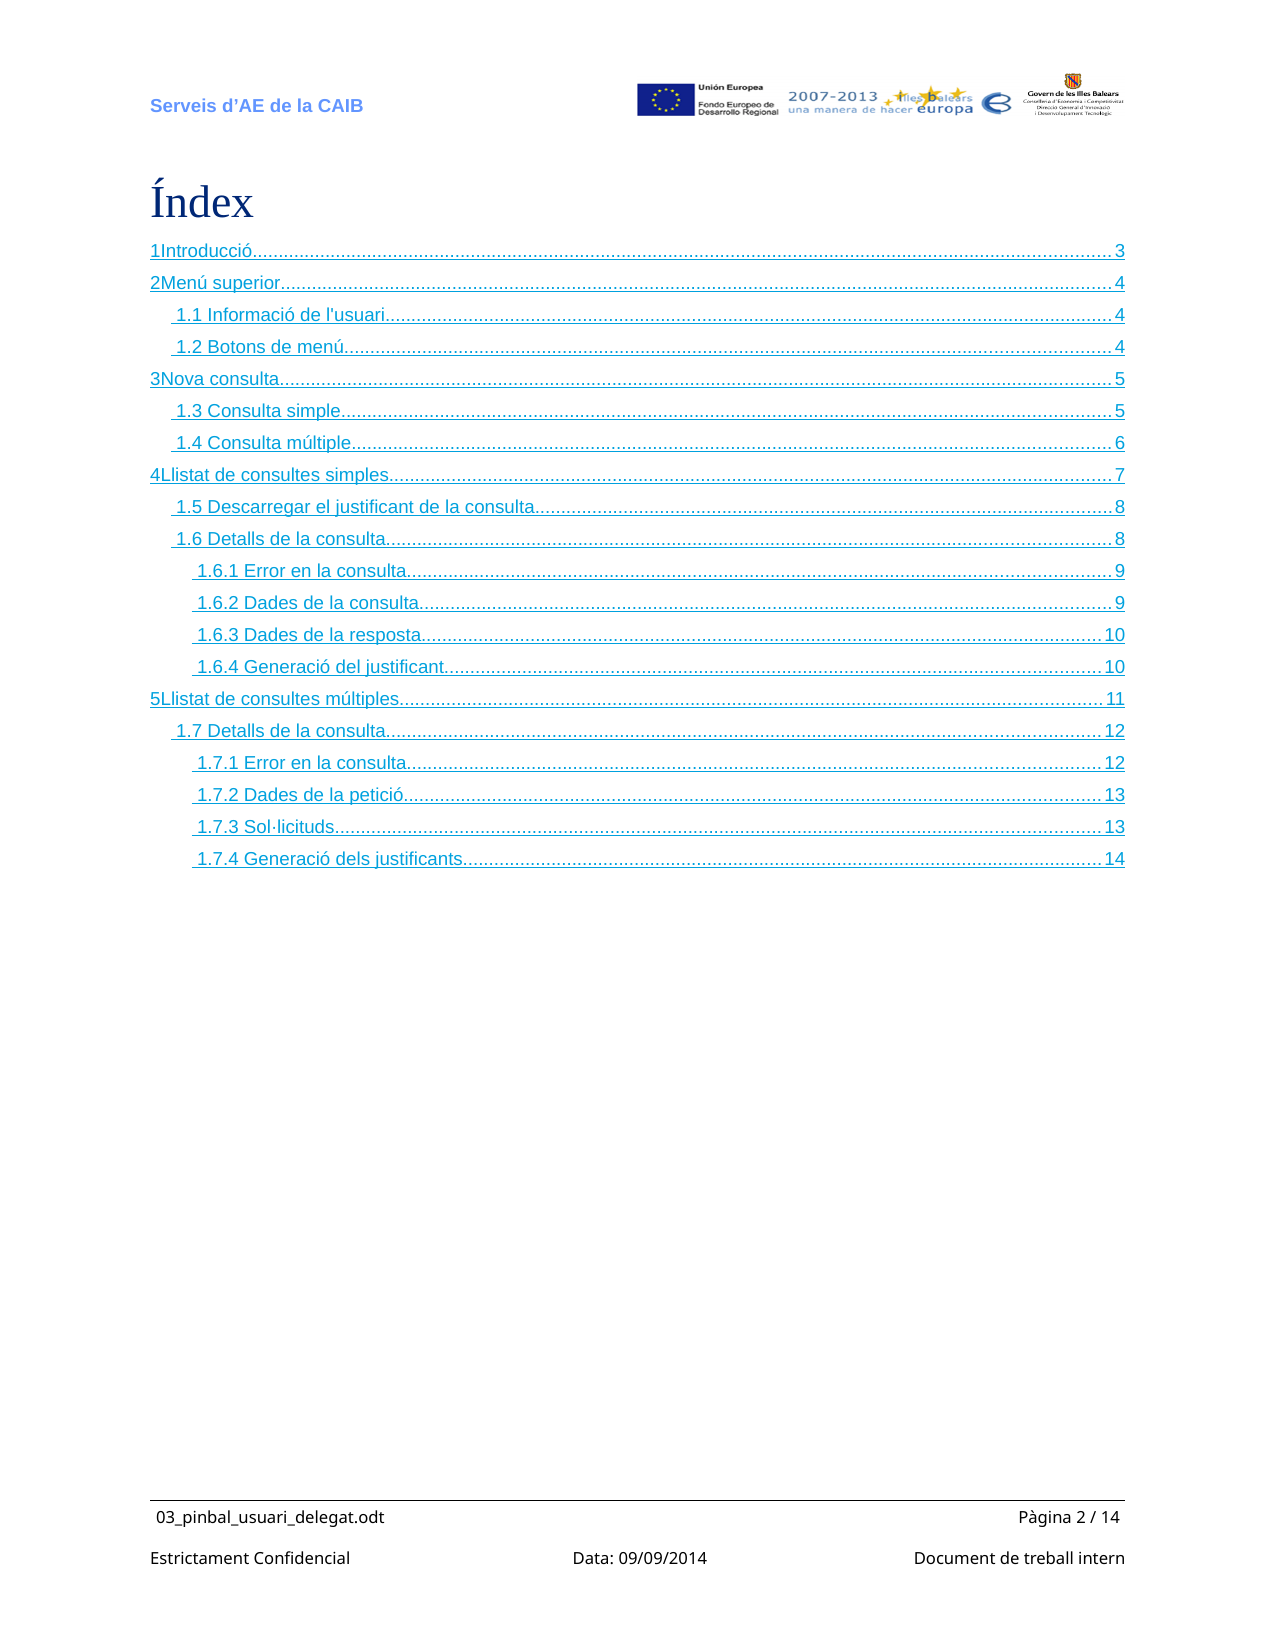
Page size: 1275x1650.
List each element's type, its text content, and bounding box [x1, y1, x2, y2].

text 1Introducció 3 [150, 240, 1125, 259]
text 1.6.2 Dades de la consulta 9 [192, 592, 1125, 611]
text 3Nova consulta 5 [150, 368, 1125, 387]
subtitle Índex [150, 175, 1125, 228]
text 1.6.4 Generació del justificant 10 [192, 656, 1125, 675]
text 1.7.3 Sol·licituds 13 [192, 816, 1125, 835]
text 1.3 Consulta simple 5 [171, 400, 1125, 419]
text 1.7 Detalls de la consulta 12 [171, 720, 1125, 739]
text 1.2 Botons de menú 4 [171, 336, 1125, 355]
text 1.5 Descarregar el justificant de la consulta 8 [171, 496, 1125, 515]
text 4Llistat de consultes simples 7 [150, 464, 1125, 483]
text 1.7.4 Generació dels justificants 14 [192, 848, 1125, 867]
text 1.7.1 Error en la consulta 12 [192, 752, 1125, 771]
text 2Menú superior 4 [150, 272, 1125, 291]
text 1.4 Consulta múltiple 6 [171, 432, 1125, 451]
text 1.1 Informació de l'usuari 4 [171, 304, 1125, 323]
text 5Llistat de consultes múltiples 11 [150, 688, 1125, 707]
picture [636, 73, 1125, 116]
text 1.6 Detalls de la consulta 8 [171, 528, 1125, 547]
text 1.6.1 Error en la consulta 9 [192, 560, 1125, 579]
text 1.7.2 Dades de la petició 13 [192, 784, 1125, 803]
text 1.6.3 Dades de la resposta 10 [192, 624, 1125, 643]
